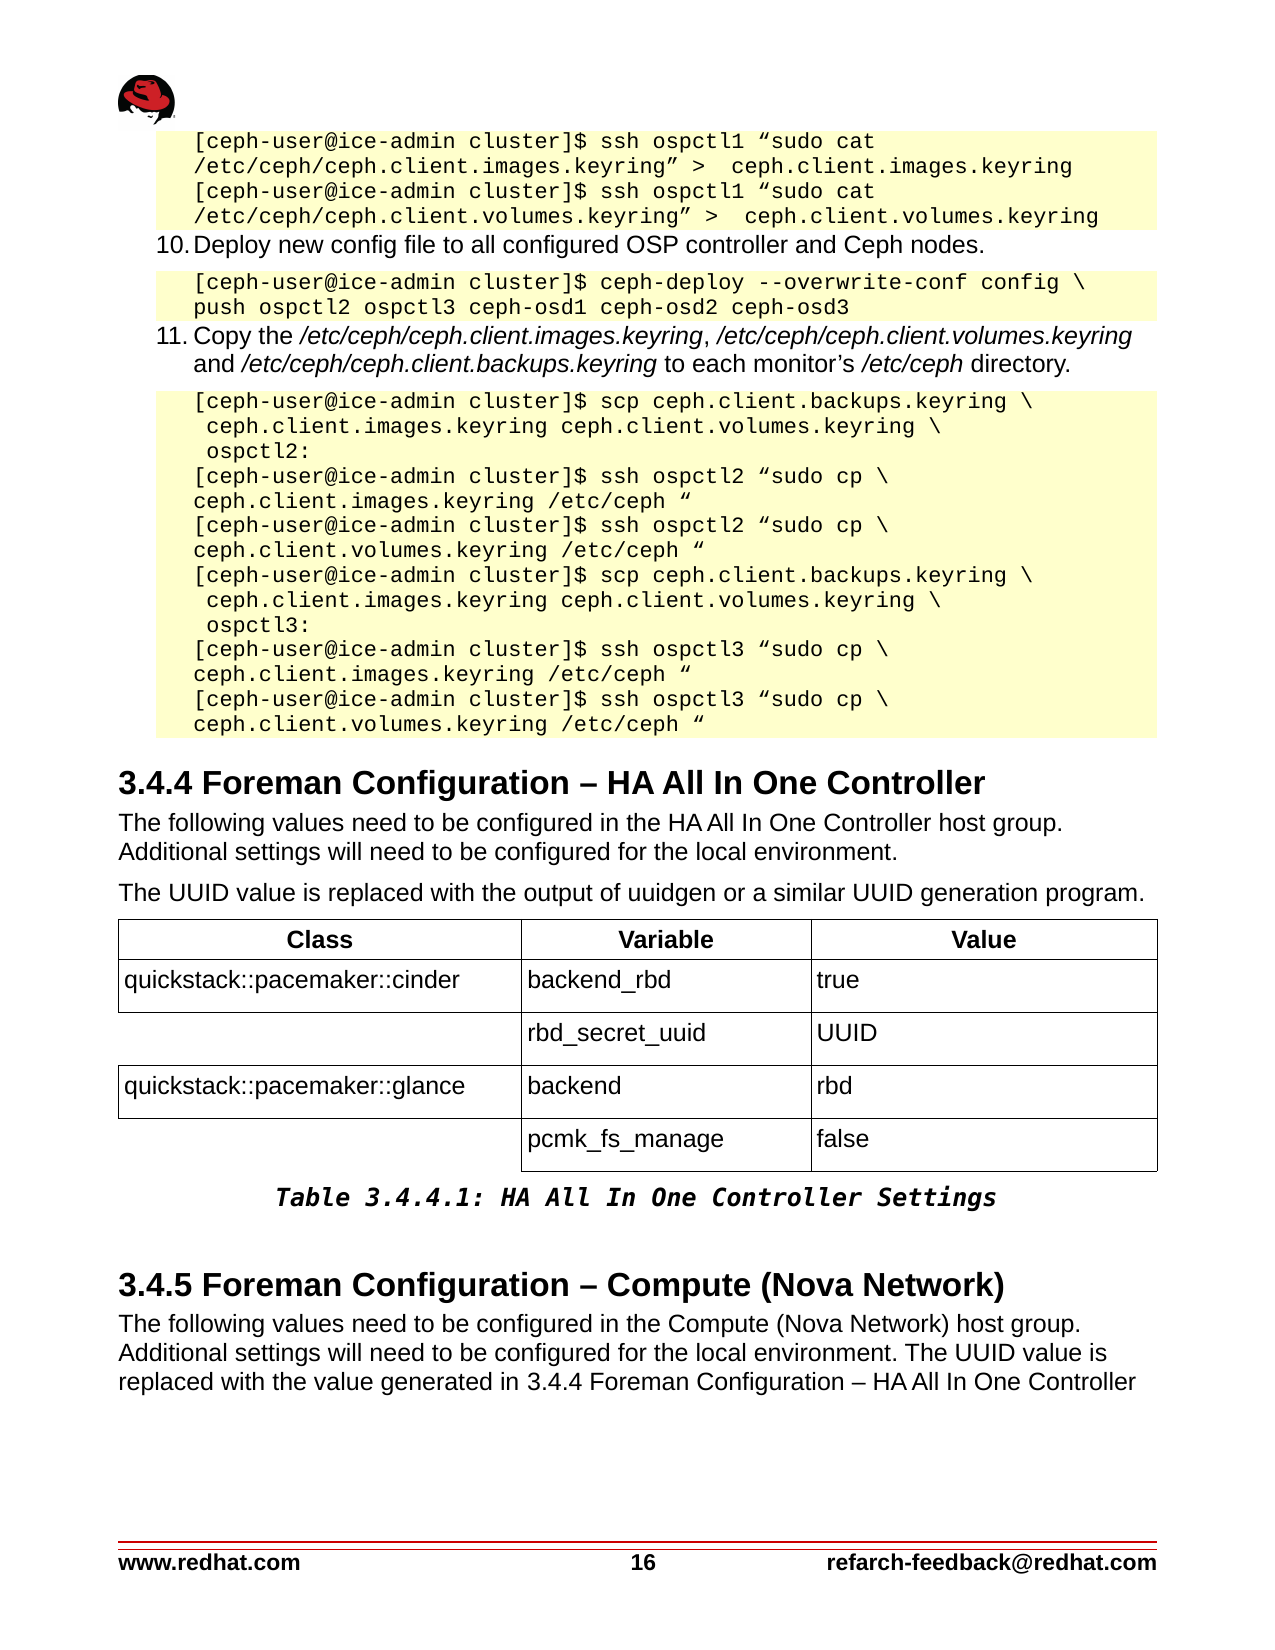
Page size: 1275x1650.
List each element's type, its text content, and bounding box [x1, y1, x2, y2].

table_cell pcmk_fs_manage [522, 1119, 811, 1171]
list ceph.client.images.keyring /etc/ceph “ [156, 663, 1157, 688]
list [ceph-user@ice-admin cluster]$ ssh ospctl3 “sudo cp \ [156, 688, 1157, 713]
subtitle Foreman Configuration – HA All In One Controller [118, 763, 1157, 802]
table_cell rbd [812, 1066, 1157, 1118]
list [ceph-user@ice-admin cluster]$ ssh ospctl1 “sudo cat /etc/ceph/ceph.client.volumes.keyring” > ceph.client.volumes.keyring [156, 180, 1157, 230]
picture [118, 75, 176, 131]
list [ceph-user@ice-admin cluster]$ ssh ospctl2 “sudo cp \ [156, 465, 1157, 490]
list Deploy new config file to all configured OSP controller and Ceph nodes. [156, 230, 1157, 258]
list [ceph-user@ice-admin cluster]$ scp ceph.client.backups.keyring \ [156, 391, 1157, 415]
subtitle Foreman Configuration – Compute (Nova Network) [118, 1265, 1157, 1303]
table_cell rbd_secret_uuid [522, 1013, 811, 1065]
list [ceph-user@ice-admin cluster]$ ceph-deploy --overwrite-conf config \ [156, 271, 1157, 296]
list [ceph-user@ice-admin cluster]$ ssh ospctl3 “sudo cp \ [156, 638, 1157, 663]
list ceph.client.volumes.keyring /etc/ceph “ [156, 713, 1157, 738]
list ceph.client.images.keyring ceph.client.volumes.keyring \ [156, 415, 1157, 440]
table_cell quickstack::pacemaker::glance [119, 1066, 521, 1118]
table_cell quickstack::pacemaker::cinder [119, 960, 521, 1012]
table_cell UUID [812, 1013, 1157, 1065]
table_cell true [812, 960, 1157, 1012]
table_cell [118, 1013, 521, 1065]
table_cell backend_rbd [522, 960, 811, 1012]
list push ospctl2 ospctl3 ceph-osd1 ceph-osd2 ceph-osd3 [156, 296, 1157, 321]
text The following values need to be configured in the HA All In One Controller host group. Additional settings will need to be configured for the local environment. [118, 808, 1157, 865]
text The following values need to be configured in the Compute (Nova Network) host group. Additional settings will need to be configured for the local environment. The UUID value is replaced with the value generated in ﻿3.4.4 Foreman Configuration – HA All In One Controller [118, 1309, 1157, 1401]
table_header Variable [522, 920, 811, 959]
table_cell backend [522, 1066, 811, 1118]
list ceph.client.volumes.keyring /etc/ceph “ [156, 539, 1157, 564]
text Table 3.4.4.1: HA All In One Controller Settings [118, 1183, 1157, 1212]
list ceph.client.images.keyring ceph.client.volumes.keyring \ [156, 589, 1157, 614]
list Copy the /etc/ceph/ceph.client.images.keyring, /etc/ceph/ceph.client.volumes.keyring and /etc/ceph/ceph.client.backups.keyring to each monitor’s /etc/ceph directory. [156, 321, 1157, 378]
list ospctl3: [156, 614, 1157, 638]
list ceph.client.images.keyring /etc/ceph “ [156, 490, 1157, 514]
table_cell [118, 1119, 521, 1171]
list ospctl2: [156, 440, 1157, 465]
table_cell false [812, 1119, 1157, 1171]
text The UUID value is replaced with the output of uuidgen or a similar UUID generation program. [118, 878, 1157, 906]
list [ceph-user@ice-admin cluster]$ scp ceph.client.backups.keyring \ [156, 564, 1157, 589]
list [ceph-user@ice-admin cluster]$ ssh ospctl1 “sudo cat /etc/ceph/ceph.client.images.keyring” > ceph.client.images.keyring [156, 131, 1157, 180]
table_header Value [812, 920, 1157, 959]
table_header Class [119, 920, 521, 959]
list [ceph-user@ice-admin cluster]$ ssh ospctl2 “sudo cp \ [156, 514, 1157, 539]
